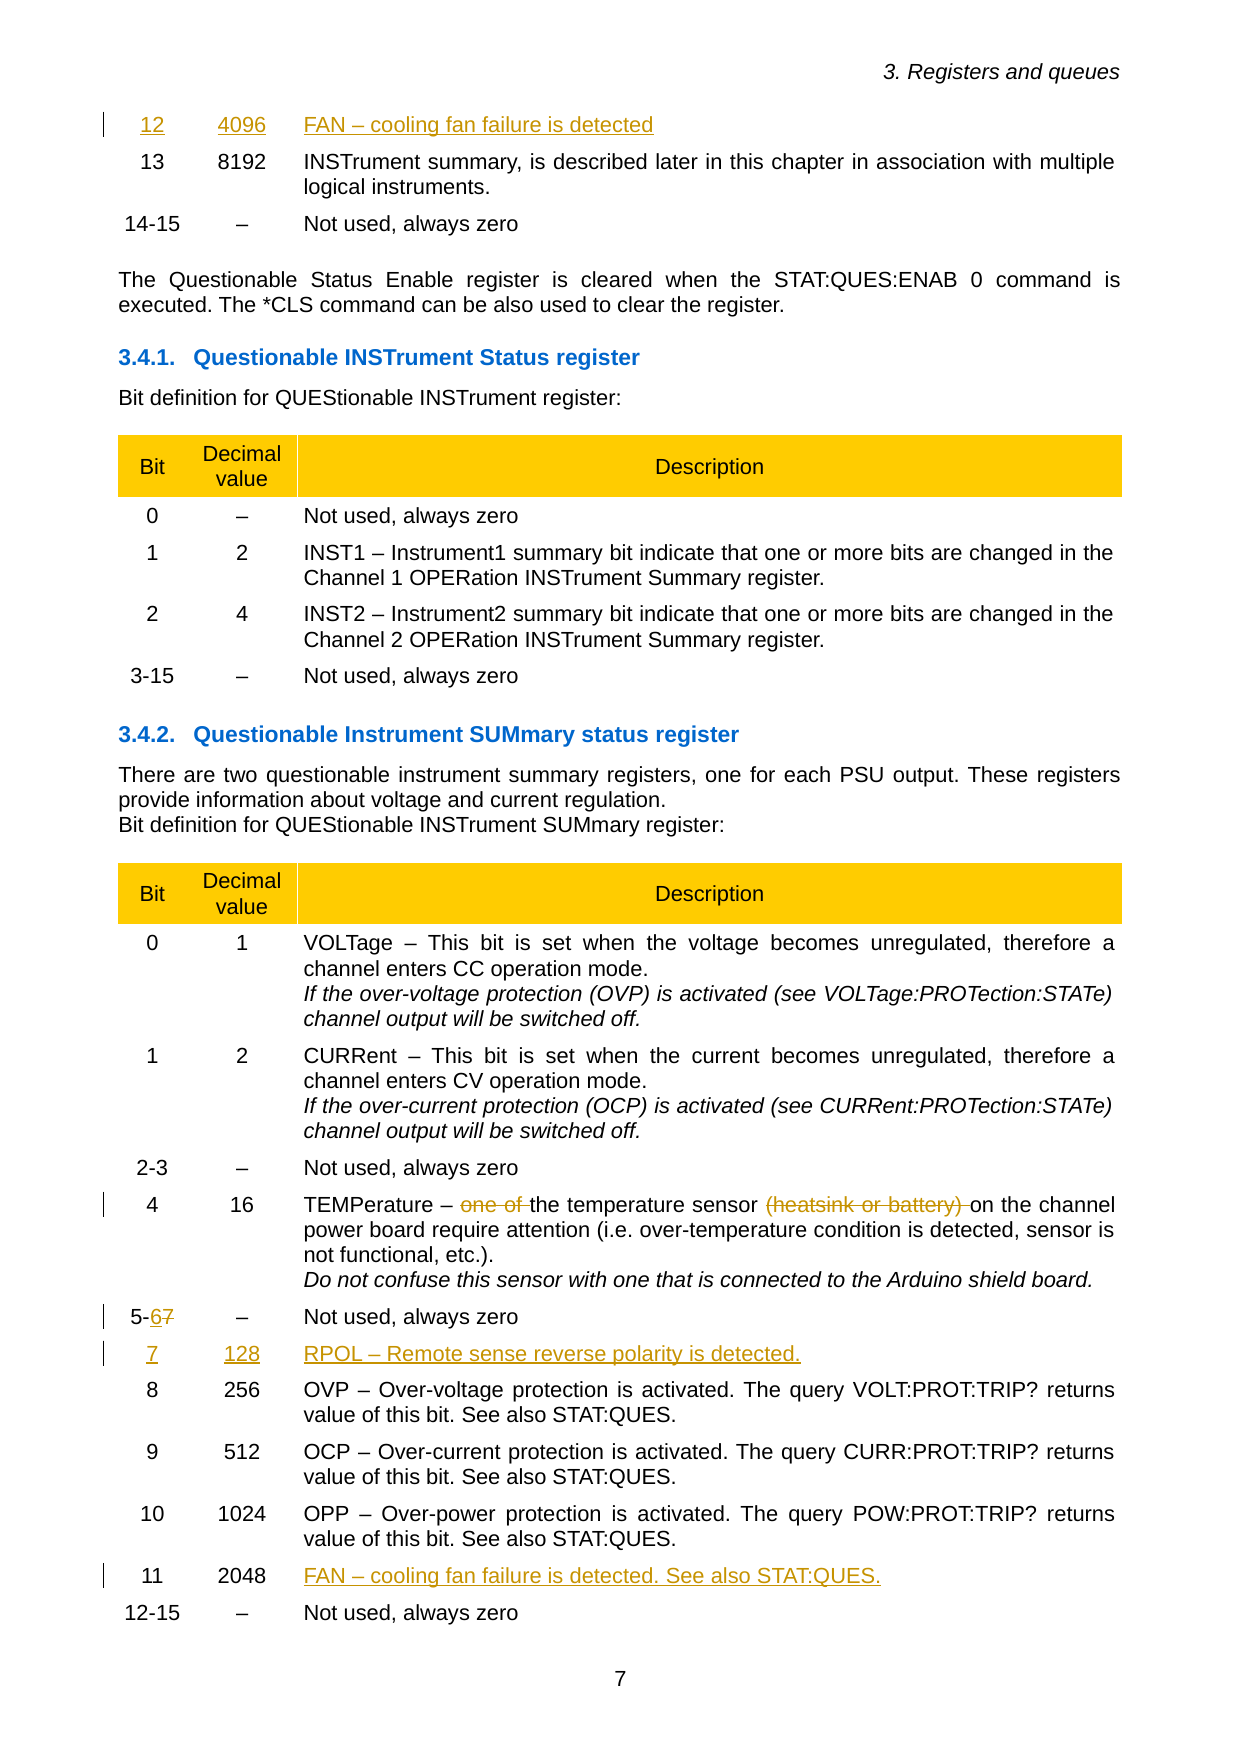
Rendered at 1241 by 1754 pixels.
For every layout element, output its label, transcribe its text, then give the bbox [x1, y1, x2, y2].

table_cell FAN – cooling fan failure is detected [298, 106, 1122, 143]
table_cell 256 [186, 1371, 297, 1433]
table_cell 8192 [186, 143, 297, 205]
table_cell 1 [118, 534, 186, 596]
table_cell 5-6 [118, 1298, 186, 1335]
table_cell Not used, always zero [298, 1594, 1122, 1630]
table_header Decimal value [186, 435, 297, 497]
table_header Description [298, 863, 1122, 924]
text Bit definition for QUEStionable INSTrument SUMmary register: [118, 812, 1122, 837]
table_header Bit [118, 435, 186, 497]
table_cell 1 [186, 925, 297, 1037]
table_cell 4 [186, 596, 297, 657]
table_cell 4096 [186, 106, 297, 143]
table_cell 8 [118, 1371, 186, 1433]
table_cell 1024 [186, 1495, 297, 1557]
text Bit definition for QUEStionable INSTrument register: [118, 385, 1122, 410]
table_cell 2 [186, 534, 297, 596]
table_cell VOLTage – This bit is set when the voltage becomes unregulated, therefore a channel enters CC operation mode. If the over-voltage protection (OVP) is activated (see VOLTage:PROTection:STATe) channel output will be switched off. [298, 925, 1122, 1037]
text There are two questionable instrument summary registers, one for each PSU output. These registers provide information about voltage and current regulation. [118, 762, 1122, 812]
table_cell 2 [118, 596, 186, 657]
table_cell 9 [118, 1433, 186, 1495]
table_cell 0 [118, 497, 186, 534]
table_cell 16 [186, 1186, 297, 1298]
table_cell 4 [118, 1186, 186, 1298]
table_cell Not used, always zero [298, 658, 1122, 694]
table_cell Not used, always zero [298, 1149, 1122, 1186]
subtitle Questionable INSTrument Status register [118, 344, 1122, 370]
table_cell Not used, always zero [298, 205, 1122, 241]
table_cell 10 [118, 1495, 186, 1557]
table_cell – [186, 205, 297, 241]
table_cell OPP – Over-power protection is activated. The query POW:PROT:TRIP? returns value of this bit. See also STAT:QUES. [298, 1495, 1122, 1557]
table_cell – [186, 1298, 297, 1335]
table_cell 2048 [186, 1557, 297, 1594]
table_cell 2 [186, 1037, 297, 1149]
subtitle Questionable Instrument SUMmary status register [118, 721, 1122, 747]
table_cell OVP – Over-voltage protection is activated. The query VOLT:PROT:TRIP? returns value of this bit. See also STAT:QUES. [298, 1371, 1122, 1433]
table_cell 0 [118, 925, 186, 1037]
table_cell – [186, 1594, 297, 1630]
table_cell – [186, 658, 297, 694]
table_header Bit [118, 863, 186, 924]
table_cell 11 [118, 1557, 186, 1594]
table_cell 12 [118, 106, 186, 143]
table_cell 512 [186, 1433, 297, 1495]
table_cell 128 [186, 1335, 297, 1371]
table_cell Not used, always zero [298, 497, 1122, 534]
table_cell RPOL – Remote sense reverse polarity is detected. [298, 1335, 1122, 1371]
table_cell INST2 – Instrument2 summary bit indicate that one or more bits are changed in the Channel 2 OPERation INSTrument Summary register. [298, 596, 1122, 657]
table_cell 1 [118, 1037, 186, 1149]
table_cell OCP – Over-current protection is activated. The query CURR:PROT:TRIP? returns value of this bit. See also STAT:QUES. [298, 1433, 1122, 1495]
table_header Description [298, 435, 1122, 497]
table_cell INST1 – Instrument1 summary bit indicate that one or more bits are changed in the Channel 1 OPERation INSTrument Summary register. [298, 534, 1122, 596]
table_cell 14-15 [118, 205, 186, 241]
table_cell 12-15 [118, 1594, 186, 1630]
text The Questionable Status Enable register is cleared when the STAT:QUES:ENAB 0 command is executed. The *CLS command can be also used to clear the register. [118, 267, 1122, 317]
table_cell 7 [118, 1335, 186, 1371]
table_cell TEMPerature – the temperature sensor on the channel power board require attention (i.e. over-temperature condition is detected, sensor is not functional, etc.). Do not confuse this sensor with one that is connected to the Arduino shield board. [298, 1186, 1122, 1298]
table_cell – [186, 497, 297, 534]
table_cell CURRent – This bit is set when the current becomes unregulated, therefore a channel enters CV operation mode. If the over-current protection (OCP) is activated (see CURRent:PROTection:STATe) channel output will be switched off. [298, 1037, 1122, 1149]
table_header Decimal value [186, 863, 297, 924]
table_cell Not used, always zero [298, 1298, 1122, 1335]
table_cell 2-3 [118, 1149, 186, 1186]
table_cell INSTrument summary, is described later in this chapter in association with multiple logical instruments. [298, 143, 1122, 205]
table_cell 13 [118, 143, 186, 205]
table_cell – [186, 1149, 297, 1186]
table_cell FAN – cooling fan failure is detected. See also STAT:QUES. [298, 1557, 1122, 1594]
table_cell 3-15 [118, 658, 186, 694]
